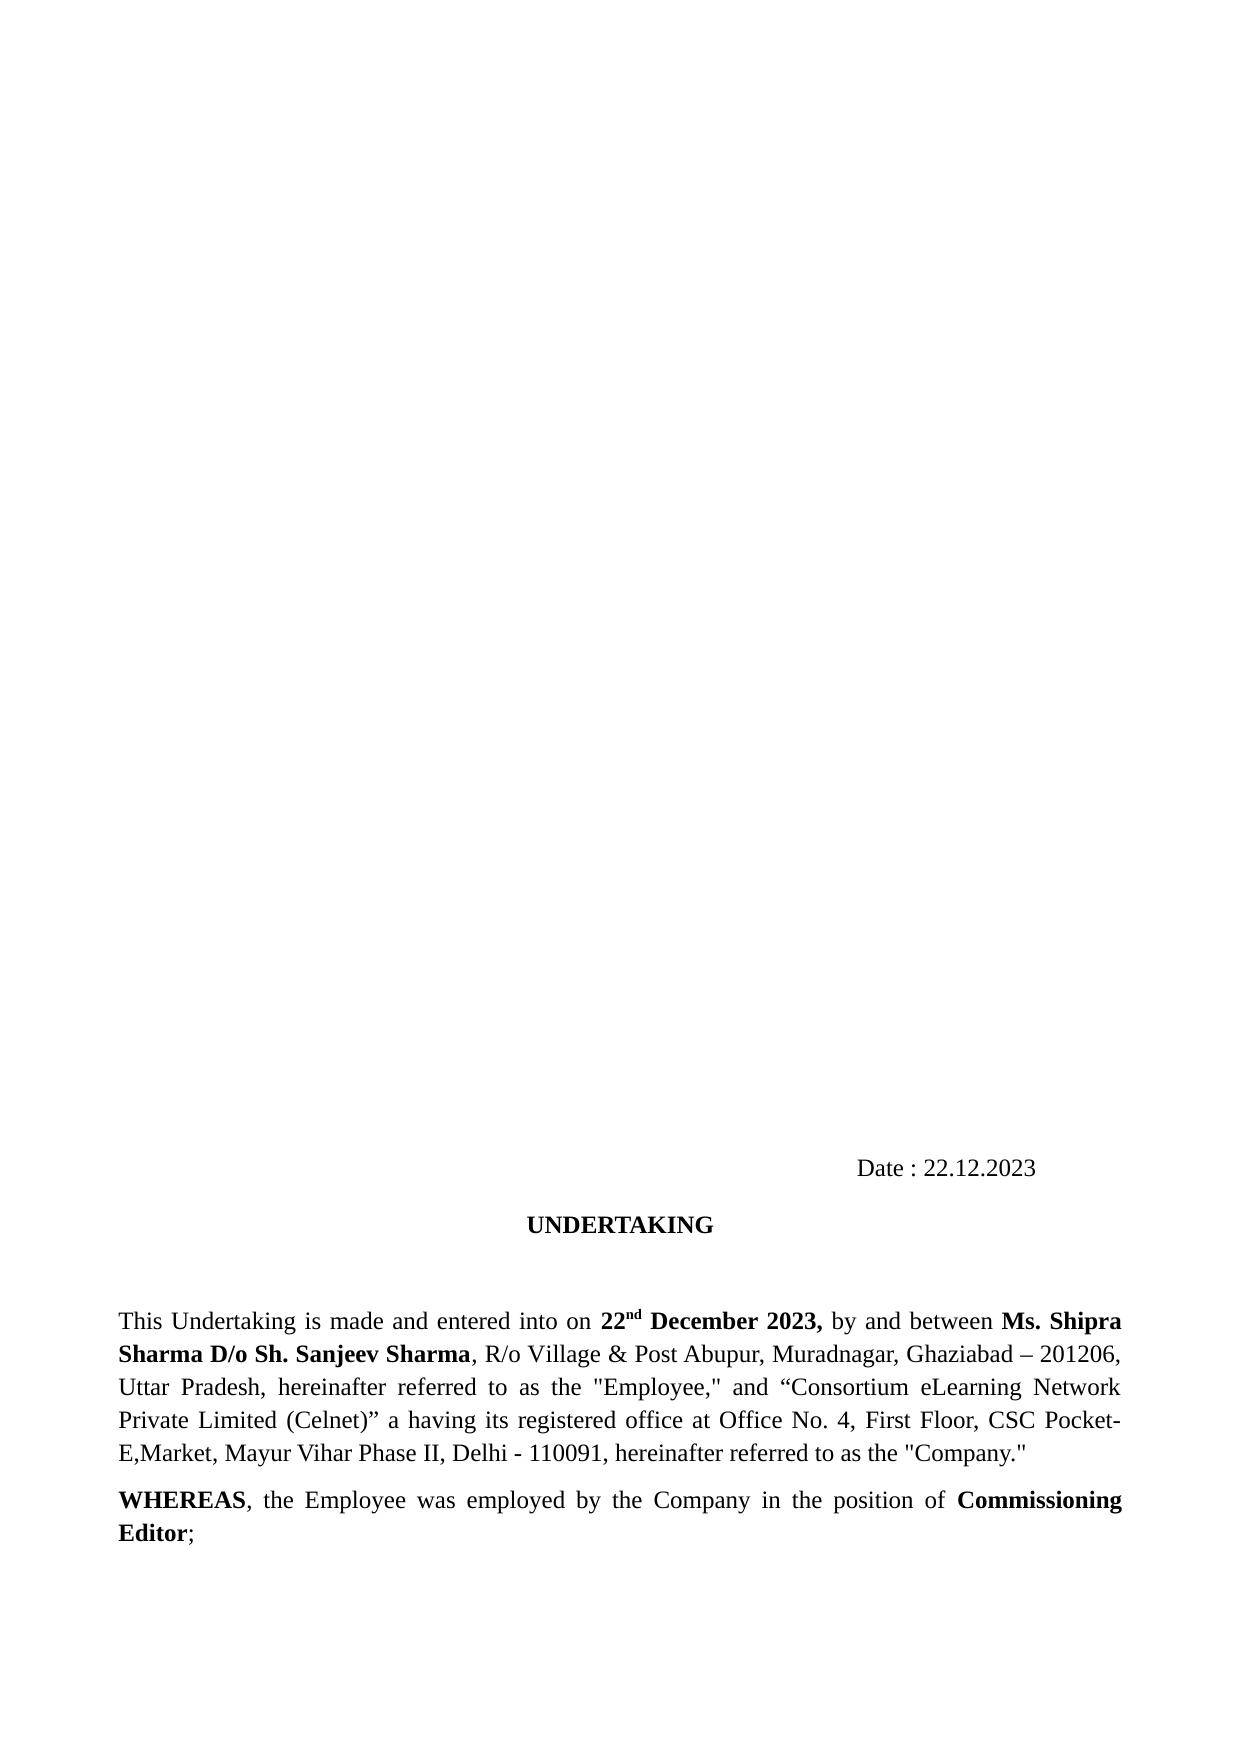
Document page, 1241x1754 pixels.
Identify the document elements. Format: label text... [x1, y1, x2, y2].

text This Undertaking is made and entered into on 22nd December 2023, by and between Ms. Shipra Sharma D/o Sh. Sanjeev Sharma, R/o Village & Post Abupur, Muradnagar, Ghaziabad – 201206, Uttar Pradesh, hereinafter referred to as the "Employee," and “Consortium eLearning Network Private Limited (Celnet)” a having its registered office at Office No. 4, First Floor, CSC Pocket-E,Market, Mayur Vihar Phase II, Delhi - 110091, hereinafter referred to as the "Company." [118, 1306, 1122, 1467]
text Date : 22.12.2023 [118, 1153, 1122, 1182]
text UNDERTAKING [118, 1211, 1122, 1239]
text WHEREAS, the Employee was employed by the Company in the position of Commissioning Editor; [118, 1486, 1122, 1547]
